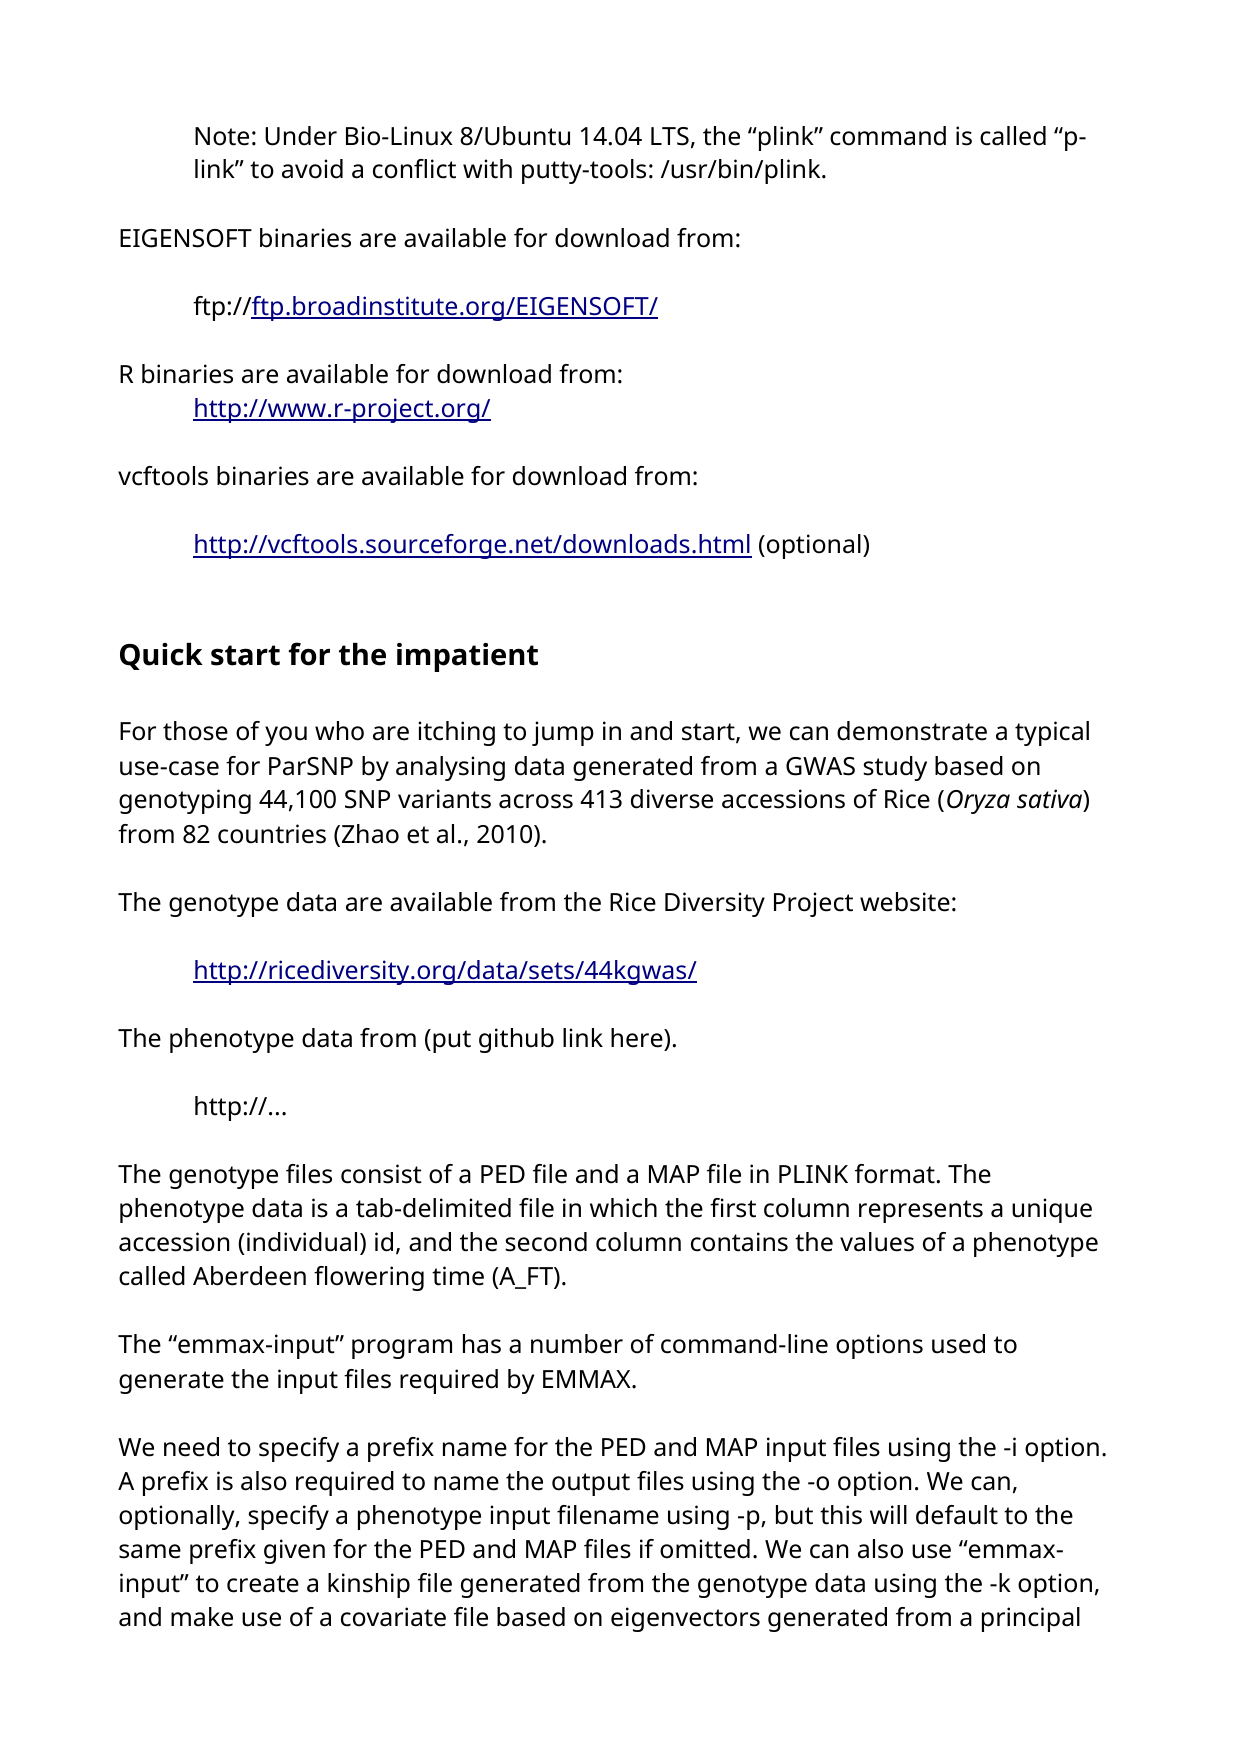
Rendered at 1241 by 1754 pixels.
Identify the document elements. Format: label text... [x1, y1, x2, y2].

text http://... [118, 1089, 1122, 1123]
text Quick start for the impatient [118, 635, 1122, 674]
text The “emmax-input” program has a number of command-line options used to generate the input files required by EMMAX. [118, 1327, 1122, 1395]
text R binaries are available for download from: [118, 357, 1122, 391]
text The phenotype data from (put github link here). [118, 1021, 1122, 1055]
text For those of you who are itching to jump in and start, we can demonstrate a typical use-case for ParSNP by analysing data generated from a GWAS study based on genotyping 44,100 SNP variants across 413 diverse accessions of Rice (Oryza sativa) from 82 countries (Zhao et al., 2010). [118, 714, 1122, 850]
text We need to specify a prefix name for the PED and MAP input files using the -i option. A prefix is also required to name the output files using the -o option. We can, optionally, specify a phenotype input filename using -p, but this will default to the same prefix given for the PED and MAP files if omitted. We can also use “emmax-input” to create a kinship file generated from the genotype data using the -k option, and make use of a covariate file based on eigenvectors generated from a principal [118, 1429, 1122, 1634]
text Note: Under Bio-Linux 8/Ubuntu 14.04 LTS, the “plink” command is called “p-link” to avoid a conflict with putty-tools: /usr/bin/plink. [193, 118, 1122, 186]
text ftp://ftp.broadinstitute.org/EIGENSOFT/ [193, 288, 1122, 322]
text http://www.r-project.org/ [193, 391, 1122, 425]
text http://vcftools.sourceforge.net/downloads.html (optional) [193, 527, 1122, 561]
text The genotype data are available from the Rice Diversity Project website: [118, 884, 1122, 918]
text EIGENSOFT binaries are available for download from: [118, 220, 1122, 254]
text vcftools binaries are available for download from: [118, 459, 1122, 493]
text http://ricediversity.org/data/sets/44kgwas/ [118, 952, 1122, 987]
text The genotype files consist of a PED file and a MAP file in PLINK format. The phenotype data is a tab-delimited file in which the first column represents a unique accession (individual) id, and the second column contains the values of a phenotype called Aberdeen flowering time (A_FT). [118, 1157, 1122, 1293]
